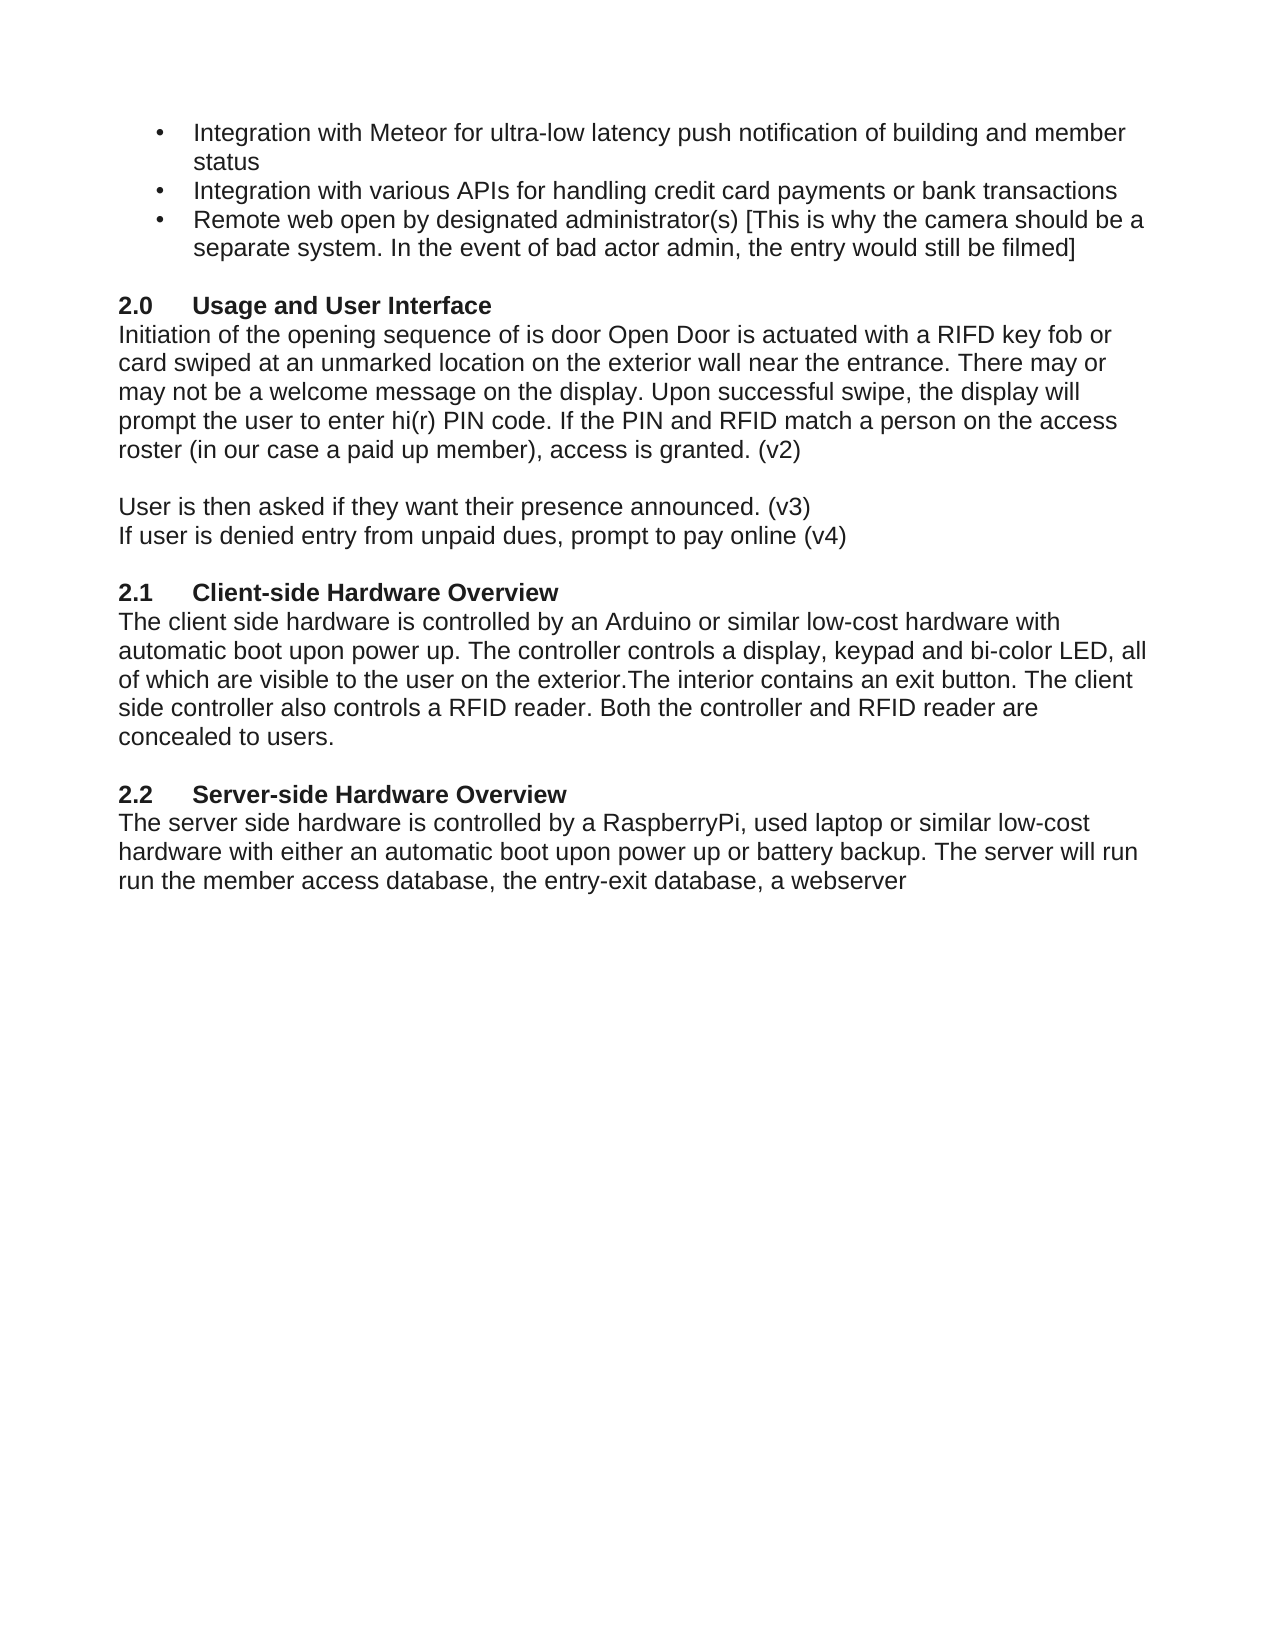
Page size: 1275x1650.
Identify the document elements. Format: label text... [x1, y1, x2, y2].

list The client side hardware is controlled by an Arduino or similar low-cost hardware with automatic boot upon power up. The controller controls a display, keypad and bi-color LED, all of which are visible to the user on the exterior.The interior contains an exit button. The client side controller also controls a RFID reader. Both the controller and RFID reader are concealed to users. [118, 607, 1157, 751]
list The server side hardware is controlled by a RaspberryPi, used laptop or similar low-cost hardware with either an automatic boot upon power up or battery backup. The server will run run the member access database, the entry-exit database, a webserver [118, 808, 1157, 895]
list Integration with various APIs for handling credit card payments or bank transactions [156, 176, 1157, 204]
text If user is denied entry from unpaid dues, prompt to pay online (v4) [118, 521, 1157, 550]
list Remote web open by designated administrator(s) [This is why the camera should be a separate system. In the event of bad actor admin, the entry would still be filmed] [156, 204, 1157, 262]
text Initiation of the opening sequence of is door Open Door is actuated with a RIFD key fob or card swiped at an unmarked location on the exterior wall near the entrance. There may or may not be a welcome message on the display. Upon successful swipe, the display will prompt the user to enter hi(r) PIN code. If the PIN and RFID match a person on the access roster (in our case a paid up member), access is granted. (v2) [118, 320, 1157, 463]
text User is then asked if they want their presence announced. (v3) [118, 492, 1157, 521]
list 2.2 Server-side Hardware Overview [118, 780, 1157, 808]
list 2.1 Client-side Hardware Overview [118, 578, 1157, 607]
list Integration with Meteor for ultra-low latency push notification of building and member status [156, 118, 1157, 176]
list 2.0 Usage and User Interface [118, 291, 1157, 320]
